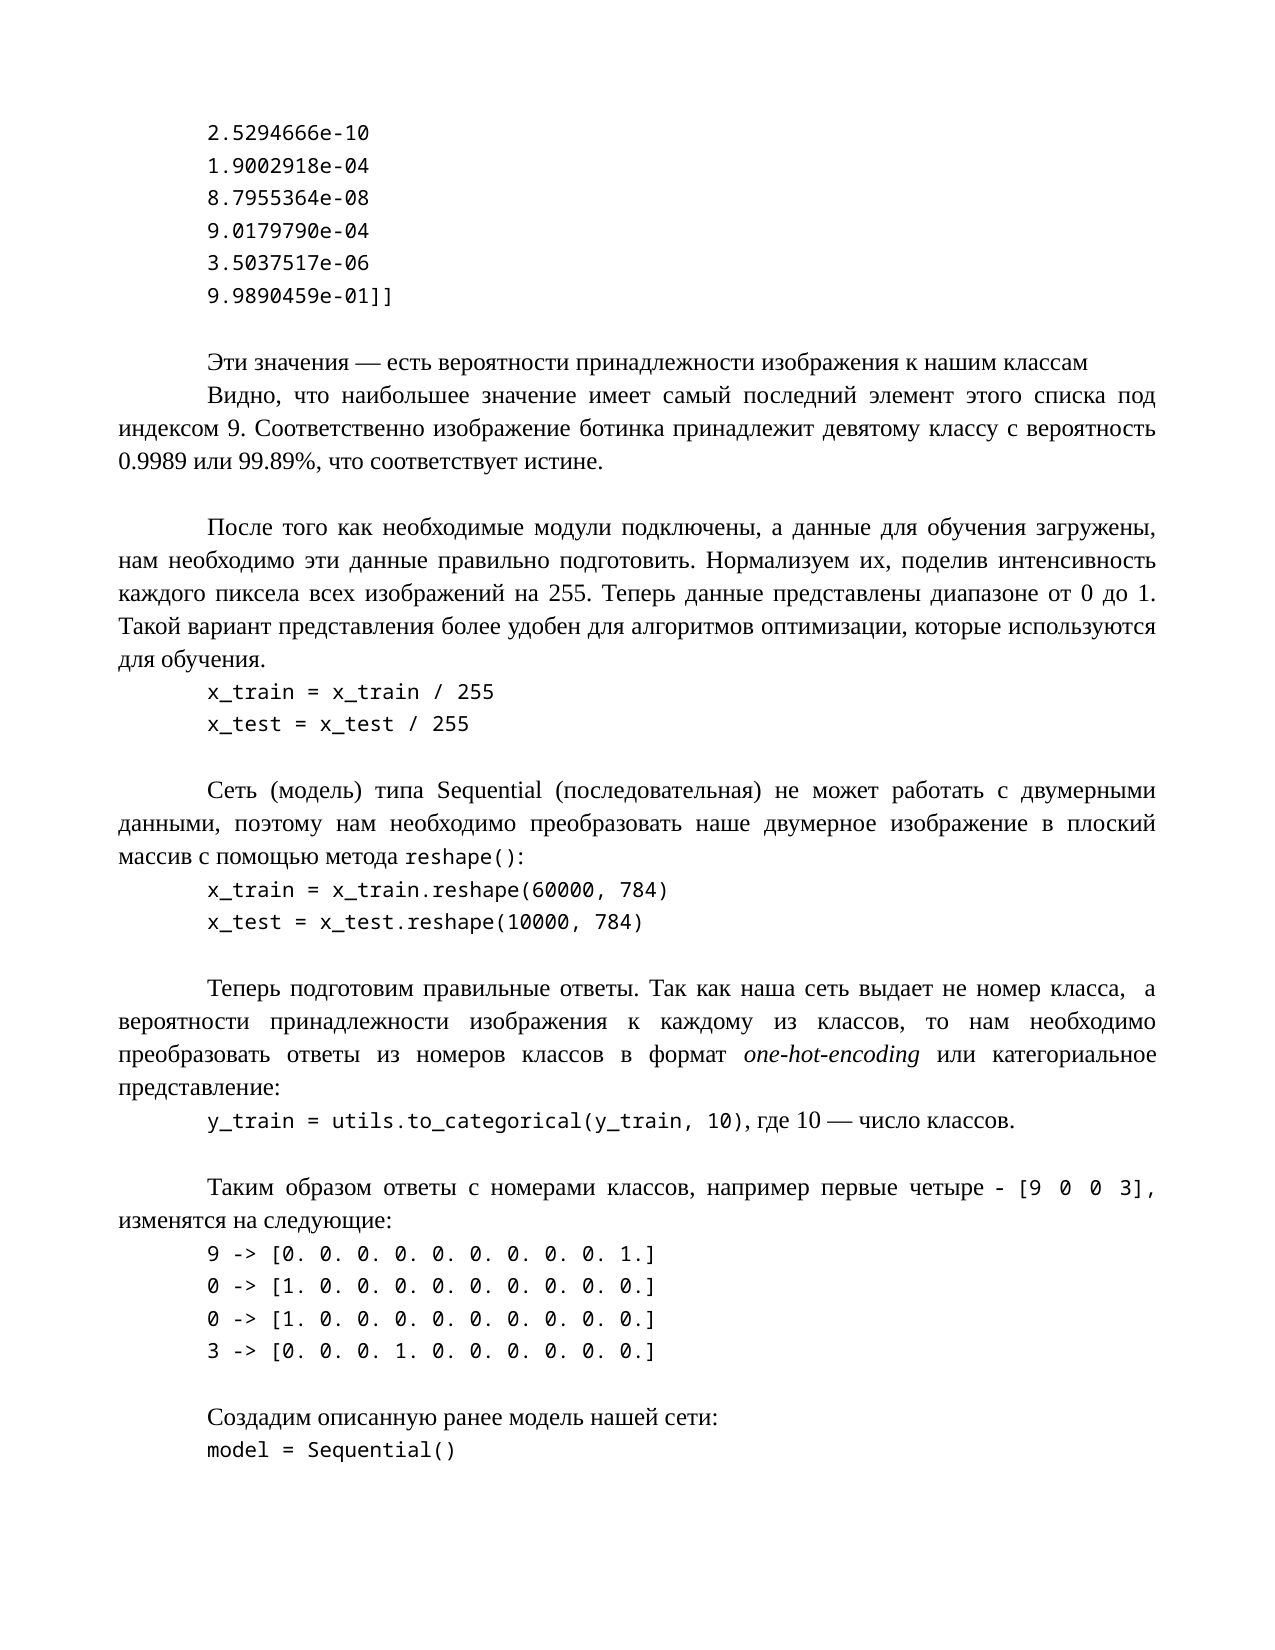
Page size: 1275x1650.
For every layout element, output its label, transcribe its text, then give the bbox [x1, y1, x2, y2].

text Эти значения — есть вероятности принадлежности изображения к нашим классам [118, 347, 1157, 376]
text Таким образом ответы с номерами классов, например первые четыре - [9 0 0 3], изменятся на следующие: [118, 1172, 1157, 1234]
text 9 -> [0. 0. 0. 0. 0. 0. 0. 0. 0. 1.] [118, 1239, 1157, 1267]
text 3.5037517e-06 [118, 248, 1157, 277]
text 9.9890459e-01]] [118, 281, 1157, 309]
text После того как необходимые модули подключены, а данные для обучения загружены, нам необходимо эти данные правильно подготовить. Нормализуем их, поделив интенсивность каждого пиксела всех изображений на 255. Теперь данные представлены диапазоне от 0 до 1. Такой вариант представления более удобен для алгоритмов оптимизации, которые используются для обучения. [118, 512, 1157, 673]
text y_train = utils.to_categorical(y_train, 10), где 10 — число классов. [118, 1105, 1157, 1134]
text 8.7955364e-08 [118, 183, 1157, 212]
text Сеть (модель) типа Sequential (последовательная) не может работать с двумерными данными, поэтому нам необходимо преобразовать наше двумерное изображение в плоский массив с помощью метода reshape(): [118, 775, 1157, 870]
text x_train = x_train.reshape(60000, 784) [118, 875, 1157, 903]
text Создадим описанную ранее модель нашей сети: [118, 1402, 1157, 1431]
text 2.5294666e-10 [118, 118, 1157, 147]
text Теперь подготовим правильные ответы. Так как наша сеть выдает не номер класса, а вероятности принадлежности изображения к каждому из классов, то нам необходимо преобразовать ответы из номеров классов в формат one-hot-encoding или категориальное представление: [118, 973, 1157, 1101]
text x_train = x_train / 255 [118, 677, 1157, 705]
text x_test = x_test / 255 [118, 709, 1157, 738]
text 0 -> [1. 0. 0. 0. 0. 0. 0. 0. 0. 0.] [118, 1271, 1157, 1300]
text 0 -> [1. 0. 0. 0. 0. 0. 0. 0. 0. 0.] [118, 1304, 1157, 1332]
text x_test = x_test.reshape(10000, 784) [118, 907, 1157, 936]
text 1.9002918e-04 [118, 151, 1157, 179]
text model = Sequential() [118, 1435, 1157, 1463]
text 9.0179790e-04 [118, 216, 1157, 244]
text 3 -> [0. 0. 0. 1. 0. 0. 0. 0. 0. 0.] [118, 1336, 1157, 1365]
text Видно, что наибольшее значение имеет самый последний элемент этого списка под индексом 9. Соответственно изображение ботинка принадлежит девятому классу с вероятность 0.9989 или 99.89%, что соответствует истине. [118, 380, 1157, 474]
